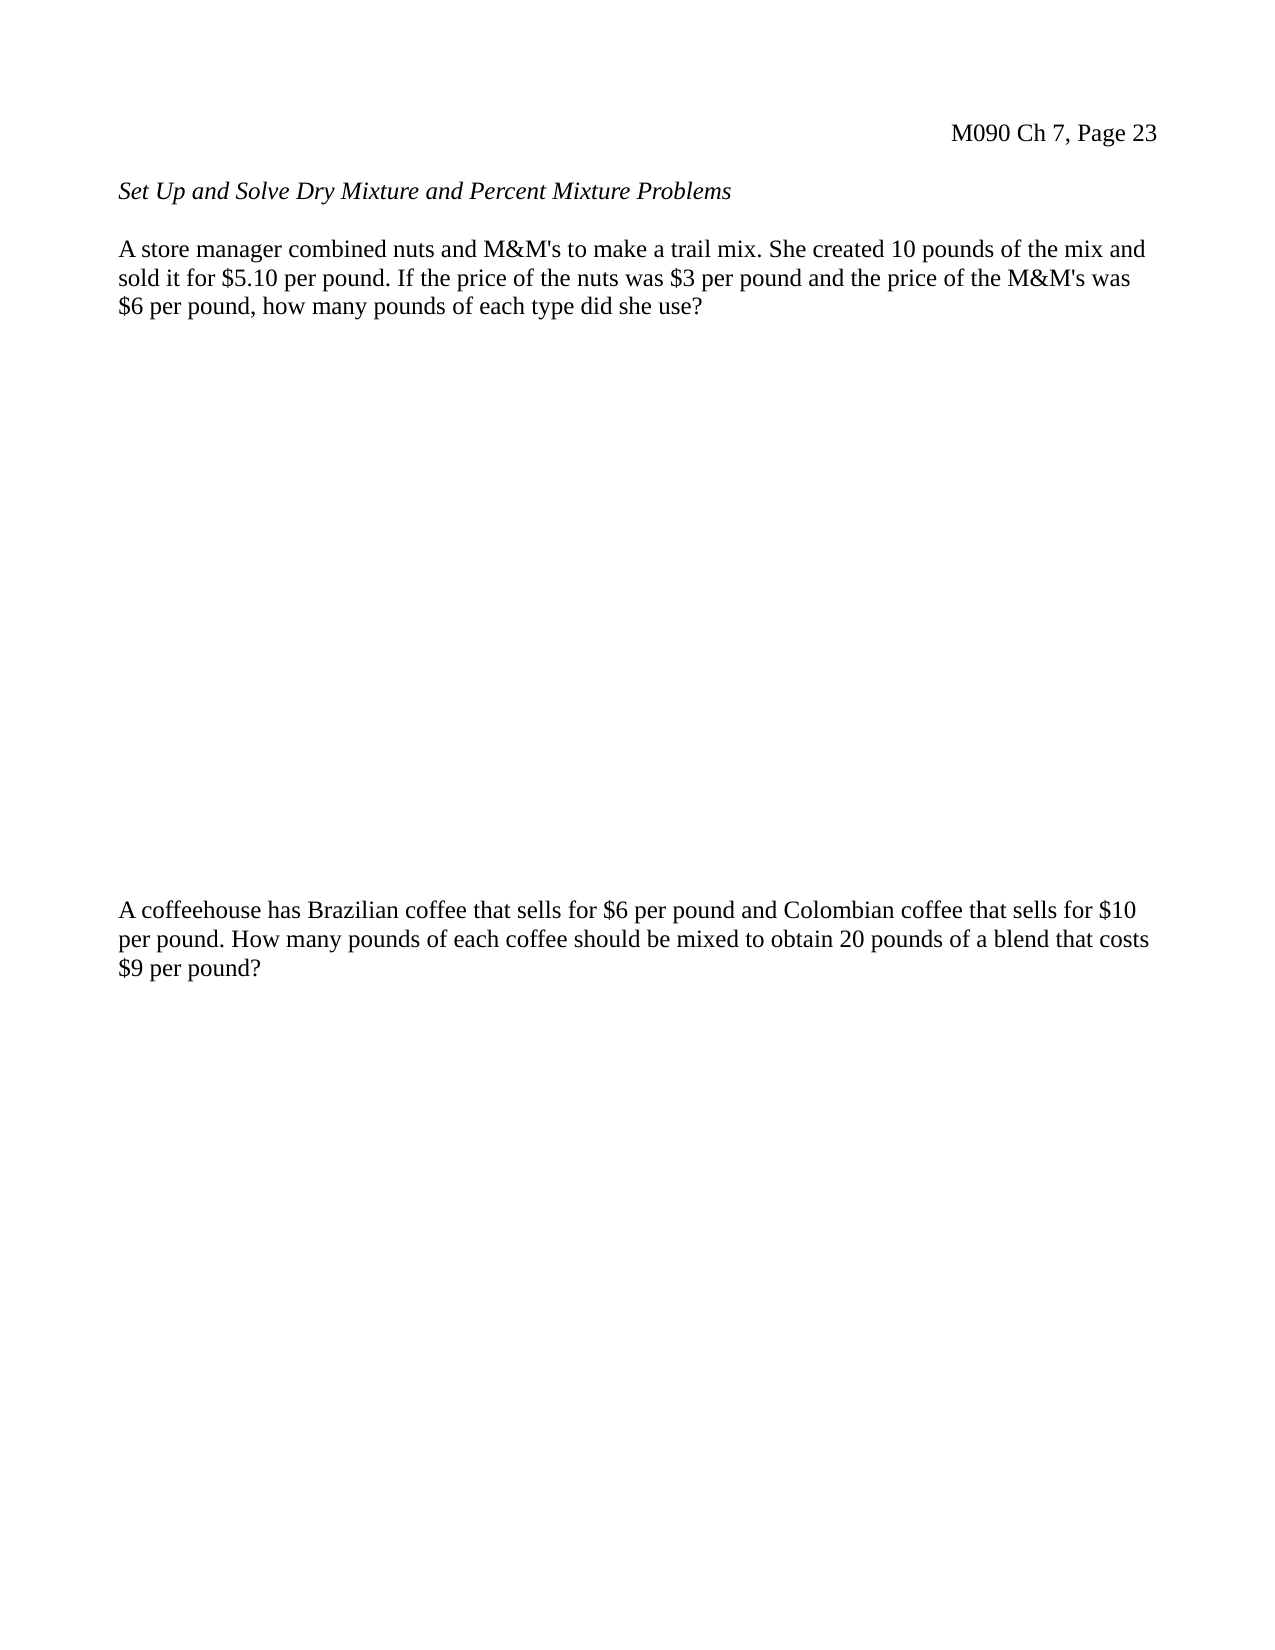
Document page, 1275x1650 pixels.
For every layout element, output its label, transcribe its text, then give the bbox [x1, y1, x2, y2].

text A coffeehouse has Brazilian coffee that sells for $6 per pound and Colombian coffee that sells for $10 per pound. How many pounds of each coffee should be mixed to obtain 20 pounds of a blend that costs $9 per pound? [118, 895, 1157, 981]
text Set Up and Solve Dry Mixture and Percent Mixture Problems [118, 176, 1157, 205]
text A store manager combined nuts and M&M's to make a trail mix. She created 10 pounds of the mix and sold it for $5.10 per pound. If the price of the nuts was $3 per pound and the price of the M&M's was $6 per pound, how many pounds of each type did she use? [118, 234, 1157, 320]
